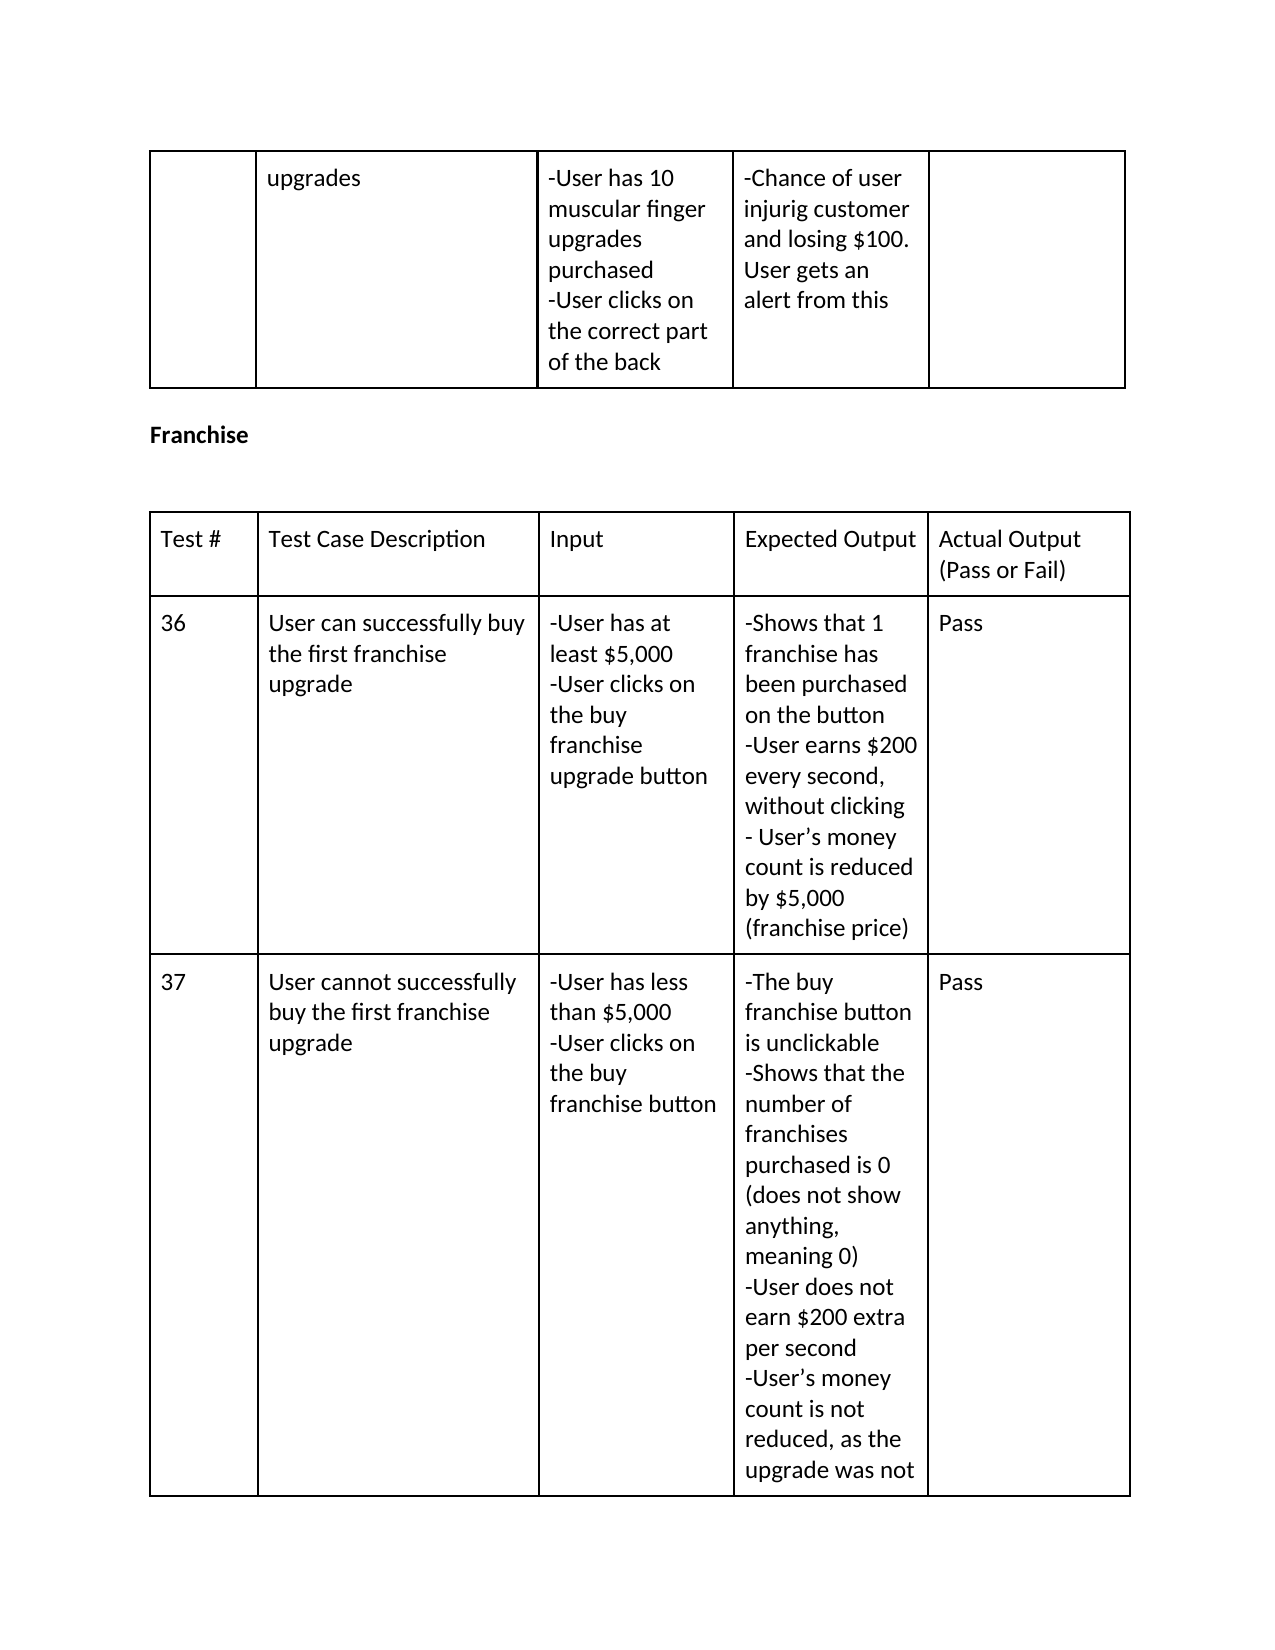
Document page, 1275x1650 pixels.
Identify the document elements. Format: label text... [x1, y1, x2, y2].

table_cell -The buy franchise button is unclickable -Shows that the number of franchises purchased is 0 (does not show anything, meaning 0) -User does not earn $200 extra per second -User’s money count is not reduced, as the upgrade was not [735, 955, 927, 1495]
table_cell -Chance of user injurig customer and losing $100. User gets an alert from this [734, 152, 928, 387]
table_cell User cannot successfully buy the first franchise upgrade [259, 955, 538, 1495]
table_cell User can successfully buy the first franchise upgrade [259, 597, 538, 953]
table_header Input [540, 513, 733, 595]
table_cell -User has at least $5,000 -User clicks on the buy franchise upgrade button [540, 597, 733, 953]
table_cell [151, 152, 255, 387]
table_cell -User has 10 muscular finger upgrades purchased -User clicks on the correct part of the back [539, 152, 732, 387]
table_cell 36 [151, 597, 257, 953]
table_header Test Case Description [259, 513, 538, 595]
table_cell Pass [929, 597, 1129, 953]
text Franchise [150, 419, 1125, 450]
table_cell -Shows that 1 franchise has been purchased on the button -User earns $200 every second, without clicking - User’s money count is reduced by $5,000 (franchise price) [735, 597, 927, 953]
table_cell [930, 152, 1124, 387]
table_cell 37 [151, 955, 257, 1495]
table_cell Pass [929, 955, 1129, 1495]
table_cell -User has less than $5,000 -User clicks on the buy franchise button [540, 955, 733, 1495]
table_header Expected Output [735, 513, 927, 595]
table_cell upgrades [257, 152, 536, 387]
table_header Actual Output (Pass or Fail) [929, 513, 1129, 595]
table_header Test # [151, 513, 257, 595]
